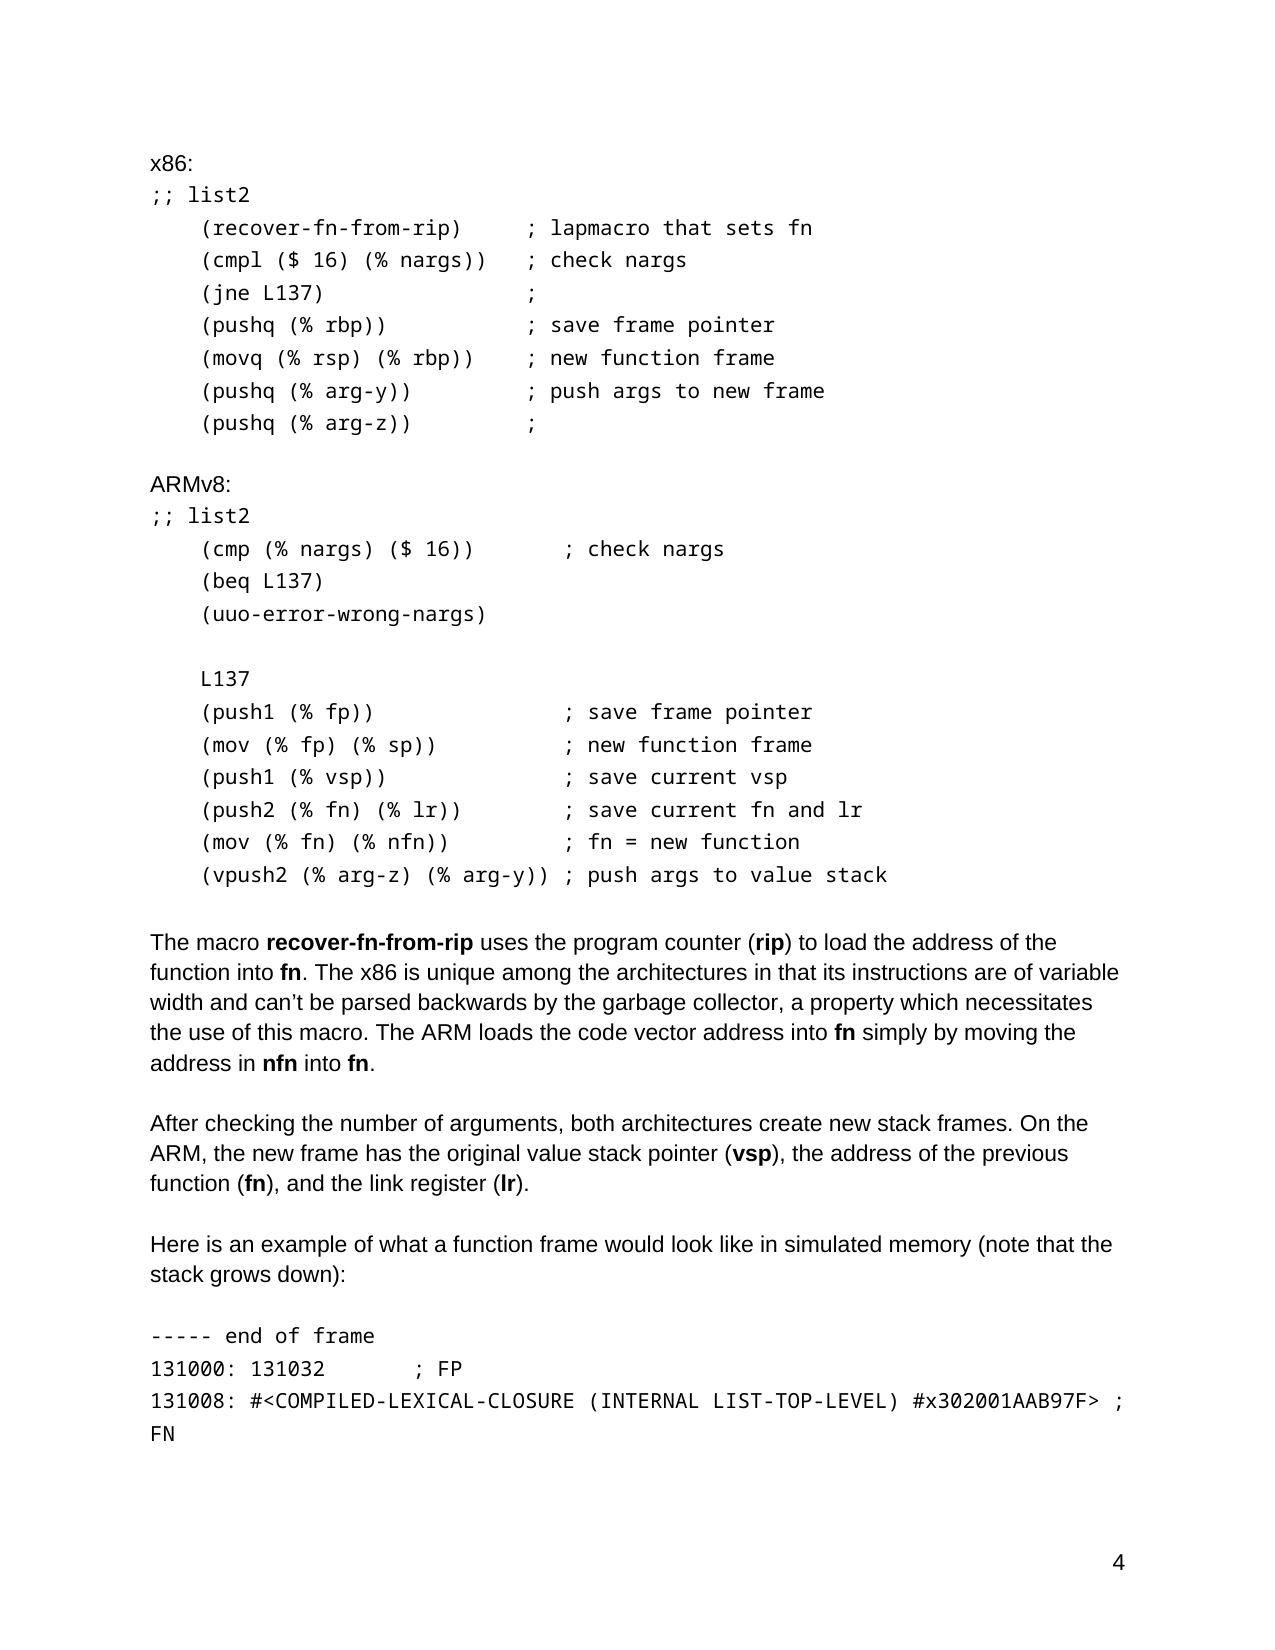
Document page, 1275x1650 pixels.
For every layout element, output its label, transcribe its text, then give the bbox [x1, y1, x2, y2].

text (cmp (% nargs) ($ 16)) ; check nargs [150, 534, 1125, 562]
text (movq (% rsp) (% rbp)) ; new function frame [150, 343, 1125, 372]
text After checking the number of arguments, both architectures create new stack frames. On the ARM, the new frame has the original value stack pointer (vsp), the address of the previous function (fn), and the link register (lr). [150, 1110, 1125, 1197]
text (vpush2 (% arg-z) (% arg-y)) ; push args to value stack [150, 860, 1125, 888]
text (jne L137) ; [150, 278, 1125, 306]
text Here is an example of what a function frame would look like in simulated memory (note that the stack grows down): [150, 1231, 1125, 1287]
text (uuo-error-wrong-nargs) [150, 599, 1125, 628]
text ARMv8: [150, 471, 1125, 498]
text 131000: 131032 ; FP [150, 1354, 1125, 1382]
text ;; list2 [150, 501, 1125, 530]
text (cmpl ($ 16) (% nargs)) ; check nargs [150, 245, 1125, 274]
text (push1 (% fp)) ; save frame pointer [150, 697, 1125, 726]
text ----- end of frame [150, 1321, 1125, 1350]
text The macro recover-fn-from-rip uses the program counter (rip) to load the address of the function into fn. The x86 is unique among the architectures in that its instructions are of variable width and can’t be parsed backwards by the garbage collector, a property which necessitates the use of this macro. The ARM loads the code vector address into fn simply by moving the address in nfn into fn. [150, 929, 1125, 1076]
text L137 [150, 664, 1125, 693]
text (mov (% fn) (% nfn)) ; fn = new function [150, 827, 1125, 856]
text (pushq (% arg-y)) ; push args to new frame [150, 376, 1125, 404]
text 131008: #<COMPILED-LEXICAL-CLOSURE (INTERNAL LIST-TOP-LEVEL) #x302001AAB97F> ; FN [150, 1387, 1125, 1448]
text (push2 (% fn) (% lr)) ; save current fn and lr [150, 795, 1125, 823]
text (pushq (% rbp)) ; save frame pointer [150, 311, 1125, 339]
text (pushq (% arg-z)) ; [150, 408, 1125, 437]
text (beq L137) [150, 567, 1125, 595]
text (push1 (% vsp)) ; save current vsp [150, 762, 1125, 791]
text x86: [150, 150, 1125, 176]
text (mov (% fp) (% sp)) ; new function frame [150, 730, 1125, 758]
text (recover-fn-from-rip) ; lapmacro that sets fn [150, 213, 1125, 241]
text ;; list2 [150, 180, 1125, 209]
